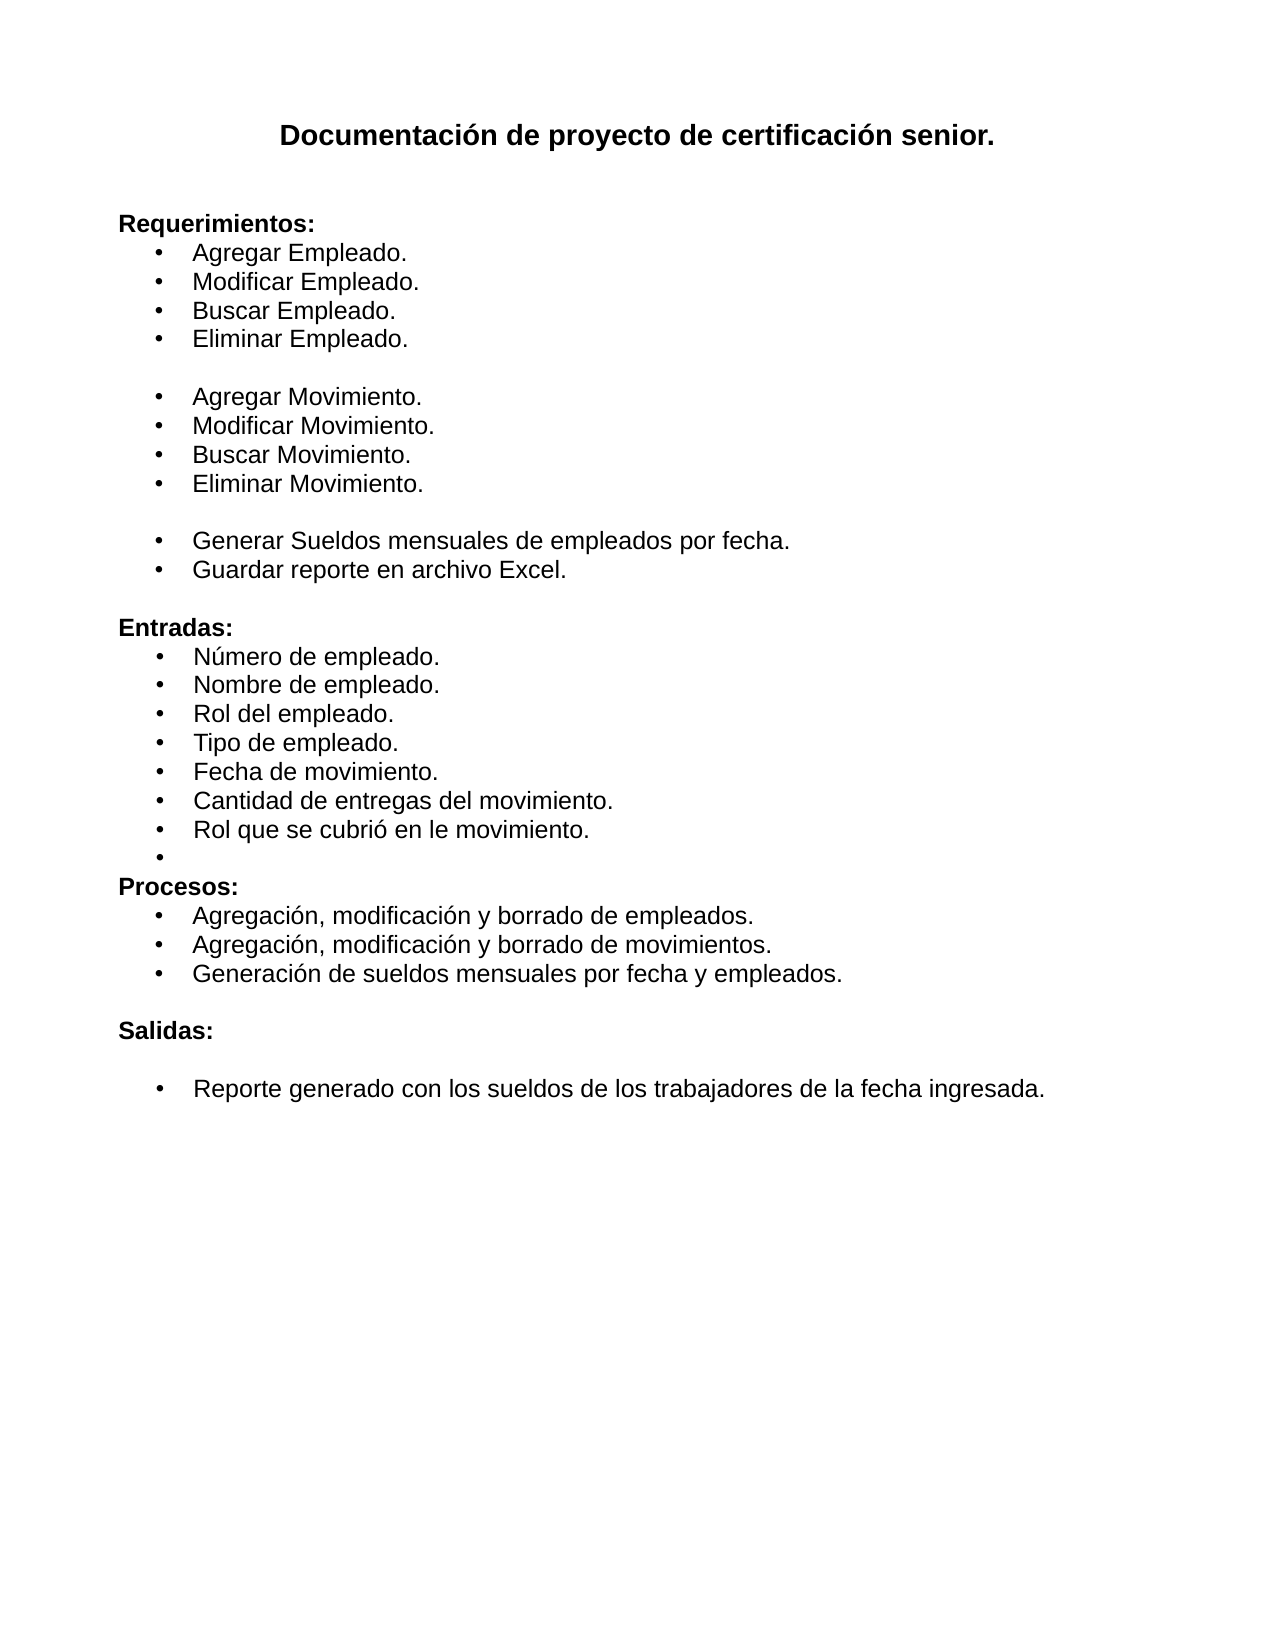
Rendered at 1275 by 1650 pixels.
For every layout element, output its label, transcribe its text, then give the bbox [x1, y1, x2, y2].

text Procesos: [118, 872, 1157, 901]
list Reporte generado con los sueldos de los trabajadores de la fecha ingresada. [156, 1074, 1157, 1103]
list Eliminar Empleado. [154, 324, 1157, 353]
list Modificar Movimiento. [154, 411, 1157, 440]
list Rol que se cubrió en le movimiento. [156, 814, 1157, 843]
list Nombre de empleado. [156, 670, 1157, 699]
list Rol del empleado. [156, 699, 1157, 728]
list Agregar Empleado. [154, 238, 1157, 267]
list Tipo de empleado. [156, 728, 1157, 757]
list Cantidad de entregas del movimiento. [156, 786, 1157, 814]
list Agregación, modificación y borrado de empleados. [154, 901, 1157, 930]
list Buscar Empleado. [154, 296, 1157, 324]
list Modificar Empleado. [154, 267, 1157, 296]
text Documentación de proyecto de certificación senior. [118, 118, 1157, 152]
list Generación de sueldos mensuales por fecha y empleados. [154, 959, 1157, 988]
text Salidas: [118, 1016, 1157, 1045]
list Número de empleado. [156, 641, 1157, 670]
list Generar Sueldos mensuales de empleados por fecha. [154, 526, 1157, 555]
text Entradas: [118, 613, 1157, 641]
list Agregación, modificación y borrado de movimientos. [154, 930, 1157, 959]
list Fecha de movimiento. [156, 757, 1157, 786]
text Requerimientos: [118, 209, 1157, 238]
list Eliminar Movimiento. [154, 469, 1157, 497]
list Guardar reporte en archivo Excel. [154, 555, 1157, 584]
list Agregar Movimiento. [154, 382, 1157, 411]
list Buscar Movimiento. [154, 440, 1157, 469]
